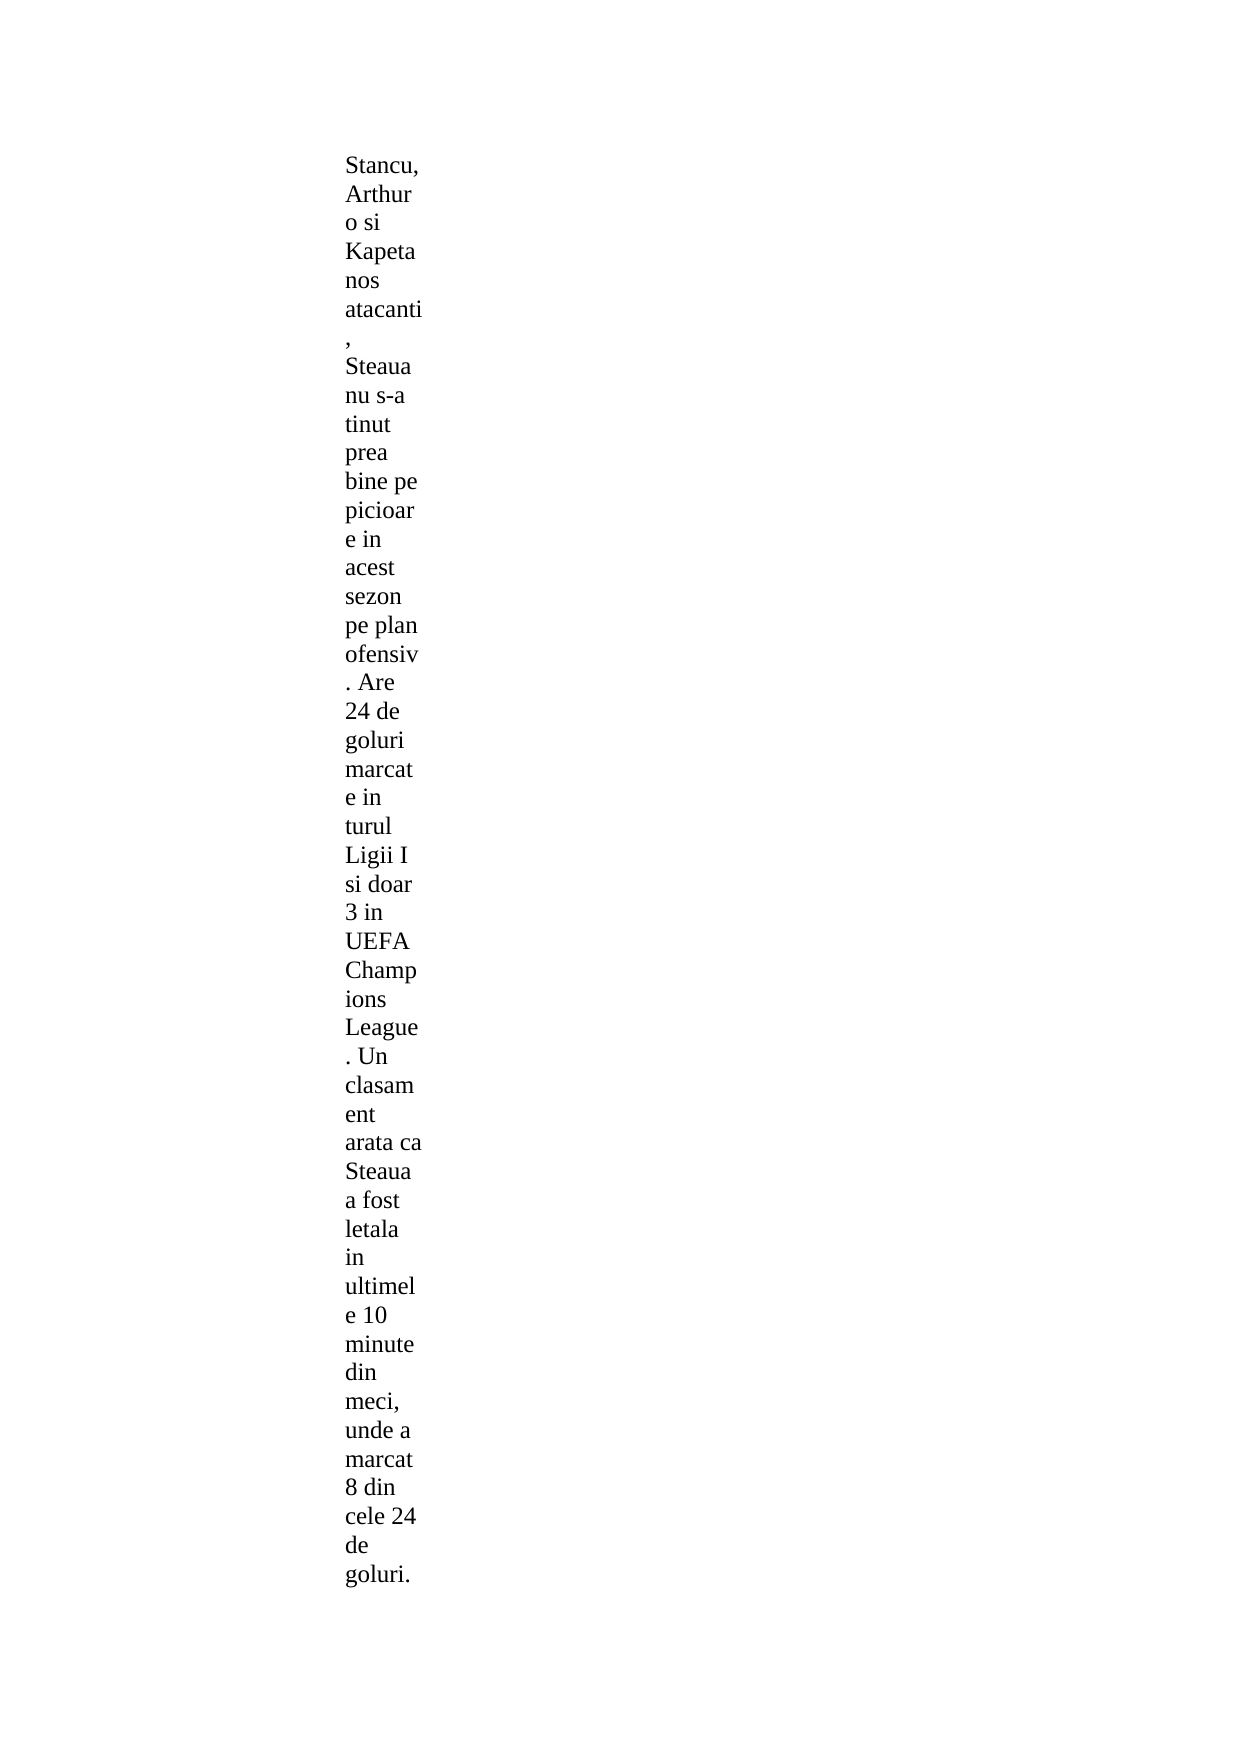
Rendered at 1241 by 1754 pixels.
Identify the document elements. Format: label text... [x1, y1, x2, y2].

table_cell [423, 150, 502, 1587]
table_cell [895, 150, 974, 1587]
table_cell [188, 150, 266, 1587]
table_cell [974, 150, 1053, 1587]
table_cell [659, 150, 738, 1587]
table_cell [581, 150, 659, 1587]
table_cell [266, 150, 345, 1587]
table_cell [502, 150, 581, 1587]
table_cell Stancu, Arthuro si Kapetanos atacanti, Steaua nu s-a tinut prea bine pe picioare in acest sezon pe plan ofensiv. Are 24 de goluri marcate in turul Ligii I si doar 3 in UEFA Champions League. Un clasament arata ca Steaua a fost letala in ultimele 10 minute din meci, unde a marcat 8 din cele 24 de goluri. [345, 150, 423, 1587]
table_cell [738, 150, 817, 1587]
table_cell [817, 150, 895, 1587]
